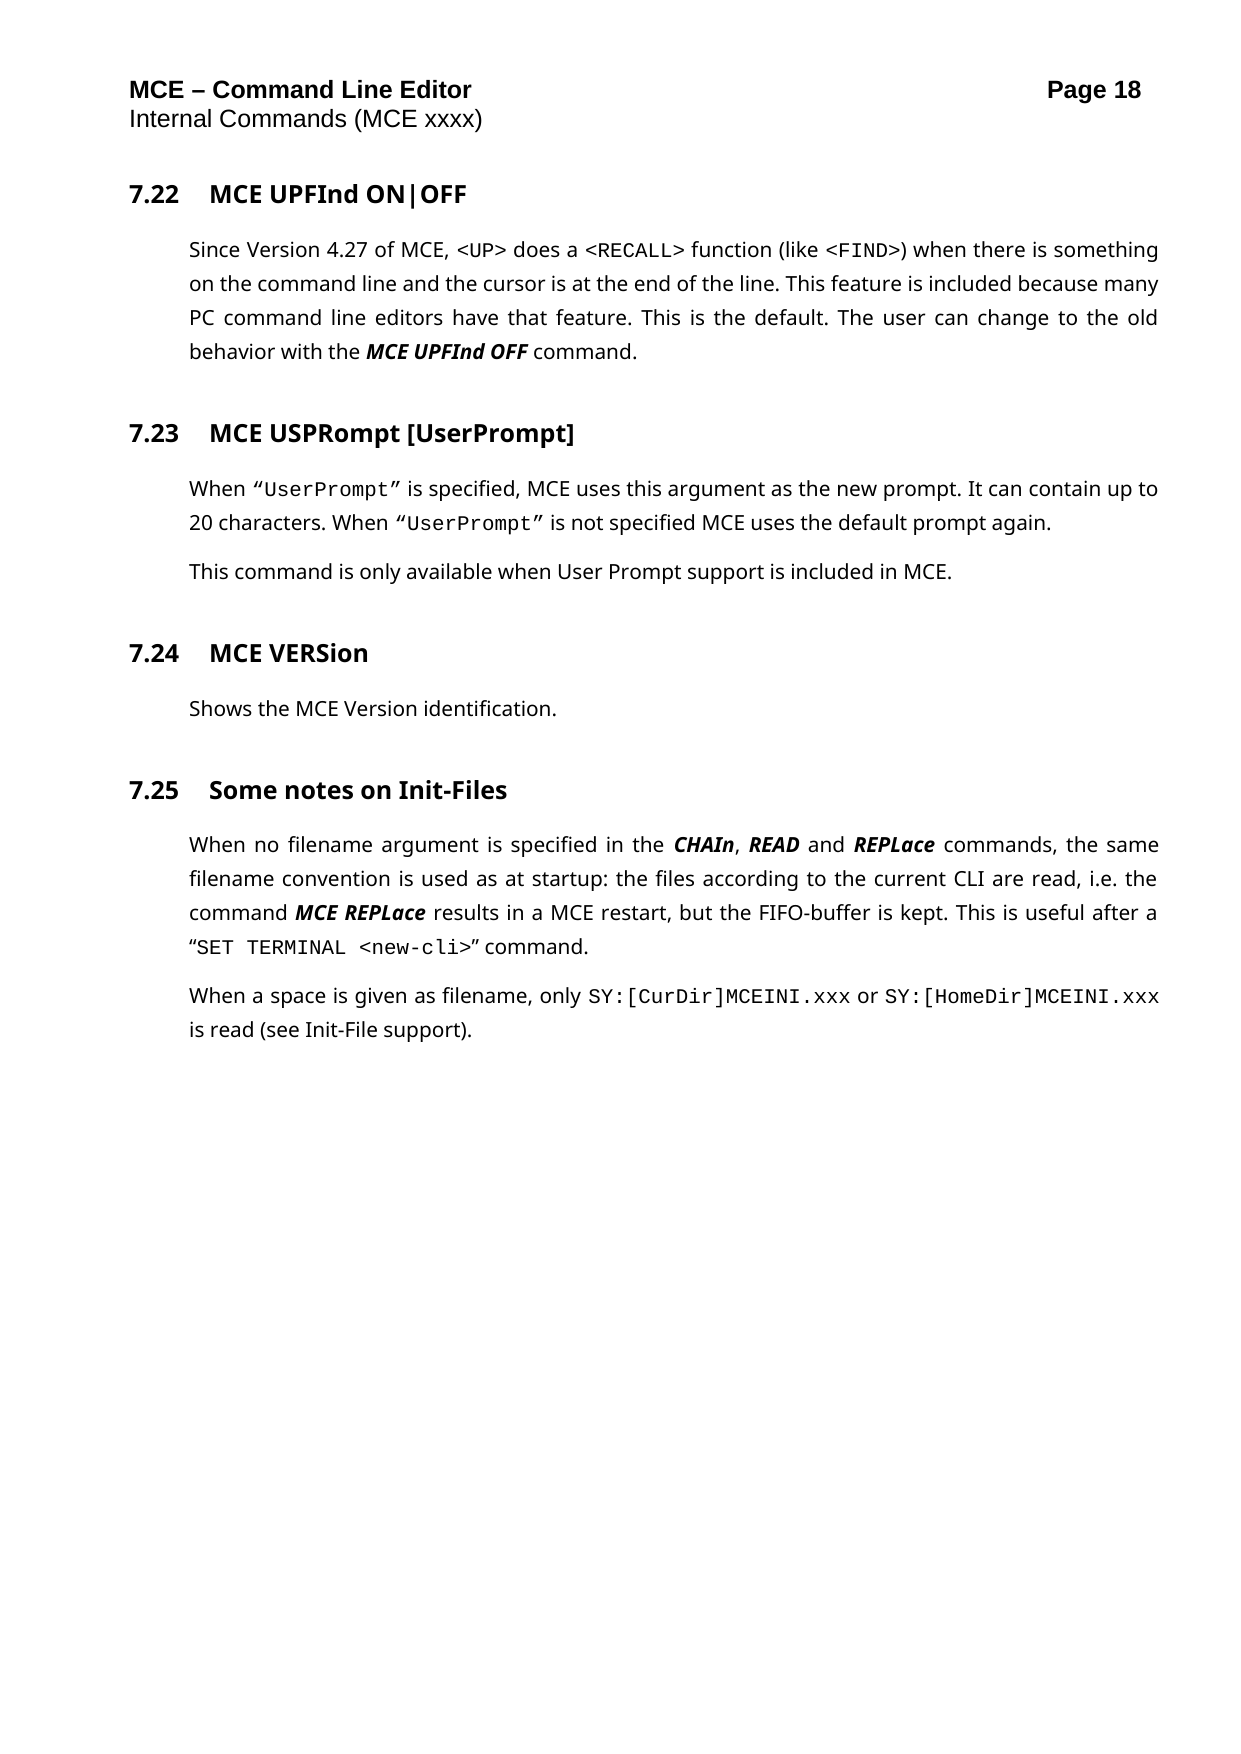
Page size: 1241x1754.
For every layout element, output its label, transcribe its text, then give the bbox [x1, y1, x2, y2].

subtitle MCE VERSion [129, 636, 1159, 670]
text This command is only available when User Prompt support is included in MCE. [189, 557, 1159, 585]
subtitle MCE USPRompt [UserPrompt] [129, 416, 1159, 450]
text When a space is given as filename, only SY:[CurDir]MCEINI.xxx or SY:[HomeDir]MCEINI.xxx is read (see Init-File support). [189, 981, 1159, 1044]
text When no filename argument is specified in the CHAIn, READ and REPLace commands, the same filename convention is used as at startup: the files according to the current CLI are read, i.e. the command MCE REPLace results in a MCE restart, but the FIFO-buffer is kept. This is useful after a “SET TERMINAL <new-cli>” command. [189, 830, 1159, 961]
subtitle Some notes on Init-Files [129, 772, 1159, 806]
subtitle MCE UPFInd ON|OFF [129, 177, 1159, 211]
text When “UserPrompt” is specified, MCE uses this argument as the new prompt. It can contain up to 20 characters. When “UserPrompt” is not specified MCE uses the default prompt again. [189, 474, 1159, 537]
text Since Version 4.27 of MCE, <UP> does a <RECALL> function (like <FIND>) when there is something on the command line and the cursor is at the end of the line. This feature is included because many PC command line editors have that feature. This is the default. The user can change to the old behavior with the MCE UPFInd OFF command. [189, 235, 1159, 366]
text Shows the MCE Version identification. [189, 694, 1159, 722]
